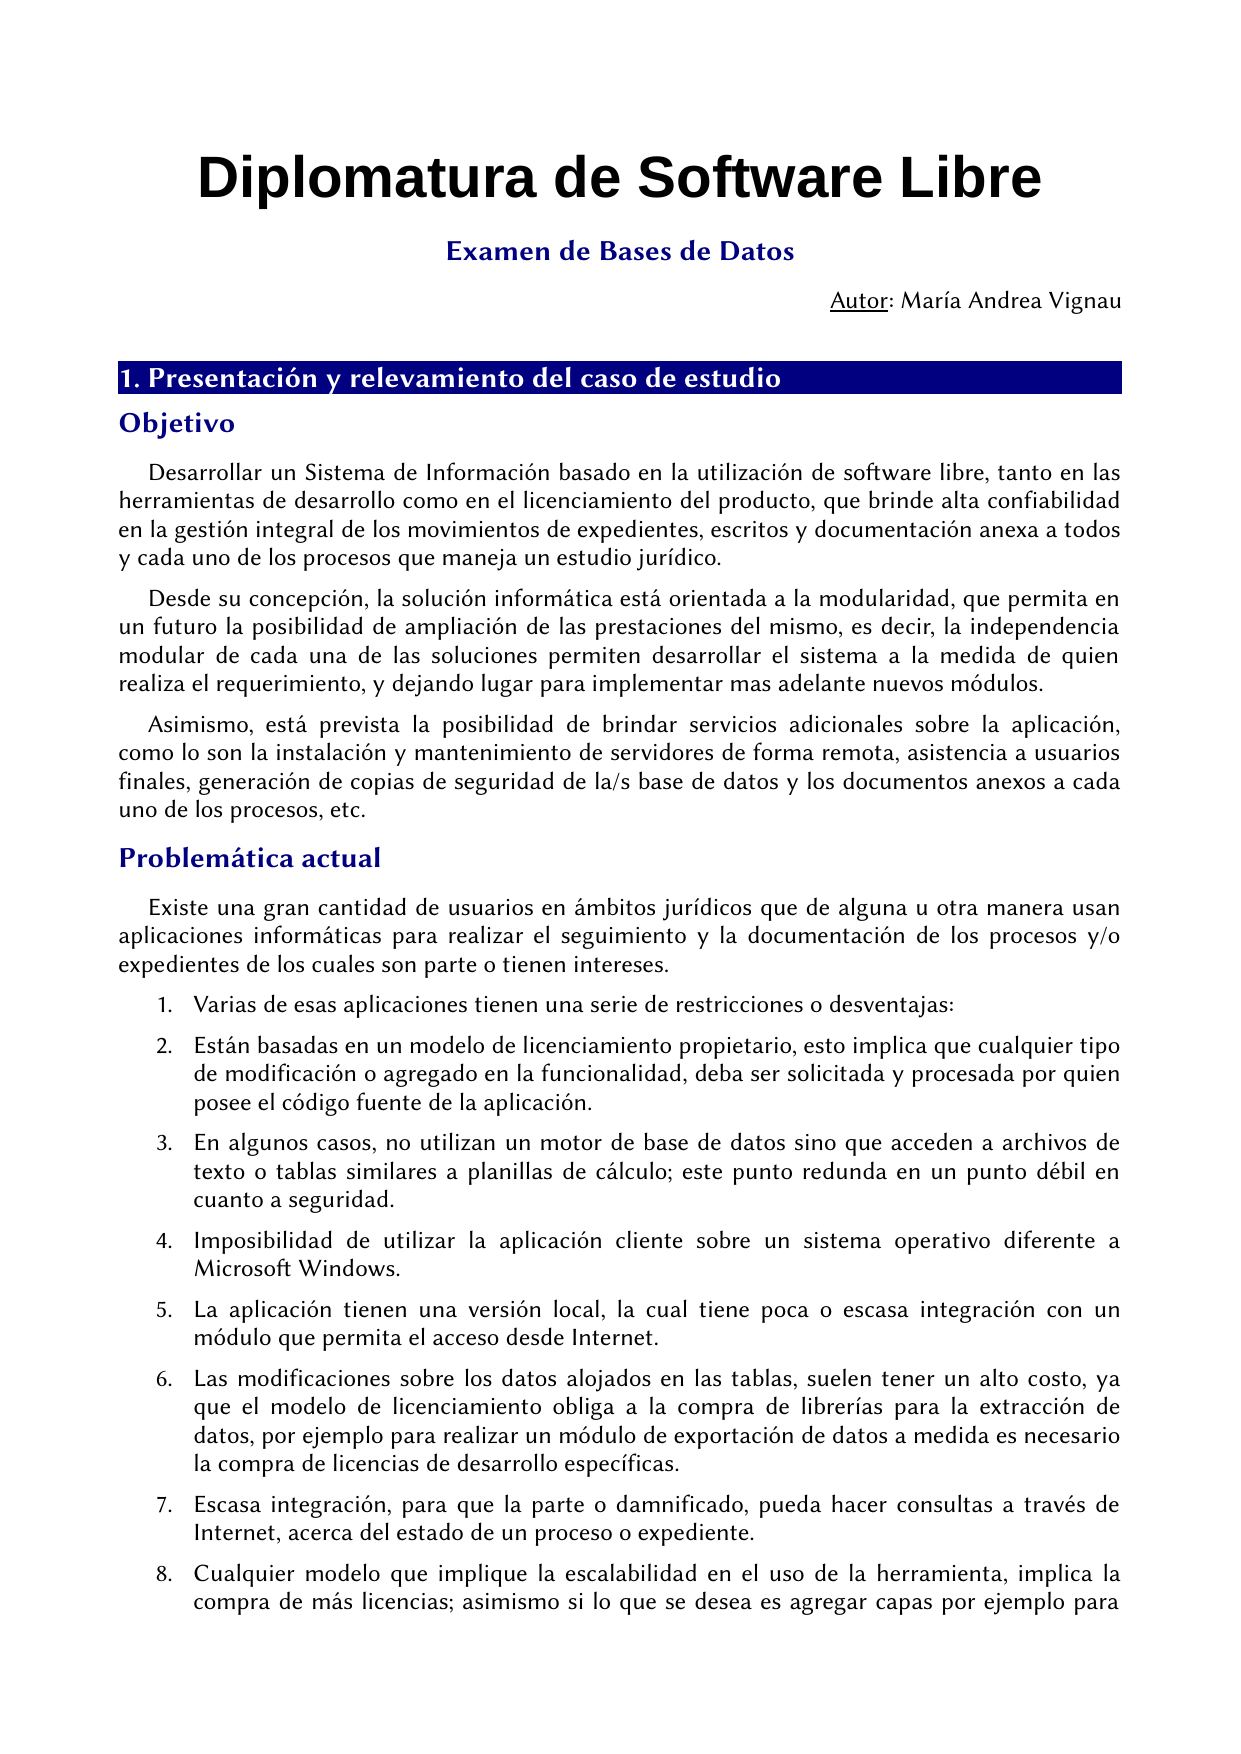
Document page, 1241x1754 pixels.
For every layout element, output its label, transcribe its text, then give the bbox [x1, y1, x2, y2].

text Existe una gran cantidad de usuarios en ámbitos jurídicos que de alguna u otra manera usan aplicaciones informáticas para realizar el seguimiento y la documentación de los procesos y/o expedientes de los cuales son parte o tienen intereses. [118, 893, 1122, 979]
list Están basadas en un modelo de licenciamiento propietario, esto implica que cualquier tipo de modificación o agregado en la funcionalidad, deba ser solicitada y procesada por quien posee el código fuente de la aplicación. [156, 1031, 1122, 1117]
list En algunos casos, no utilizan un motor de base de datos sino que acceden a archivos de texto o tablas similares a planillas de cálculo; este punto redunda en un punto débil en cuanto a seguridad. [156, 1128, 1122, 1214]
text Desde su concepción, la solución informática está orientada a la modularidad, que permita en un futuro la posibilidad de ampliación de las prestaciones del mismo, es decir, la independencia modular de cada una de las soluciones permiten desarrollar el sistema a la medida de quien realiza el requerimiento, y dejando lugar para implementar mas adelante nuevos módulos. [118, 583, 1122, 698]
subtitle Examen de Bases de Datos [118, 234, 1122, 268]
text Asimismo, está prevista la posibilidad de brindar servicios adicionales sobre la aplicación, como lo son la instalación y mantenimiento de servidores de forma remota, asistencia a usuarios finales, generación de copias de seguridad de la/s base de datos y los documentos anexos a cada uno de los procesos, etc. [118, 709, 1122, 824]
text 1. Presentación y relevamiento del caso de estudio [118, 361, 1122, 394]
list La aplicación tienen una versión local, la cual tiene poca o escasa integración con un módulo que permita el acceso desde Internet. [156, 1295, 1122, 1352]
list Las modificaciones sobre los datos alojados en las tablas, suelen tener un alto costo, ya que el modelo de licenciamiento obliga a la compra de librerías para la extracción de datos, por ejemplo para realizar un módulo de exportación de datos a medida es necesario la compra de licencias de desarrollo específicas. [156, 1364, 1122, 1478]
list Varias de esas aplicaciones tienen una serie de restricciones o desventajas: [156, 991, 1122, 1019]
list Cualquier modelo que implique la escalabilidad en el uso de la herramienta, implica la compra de más licencias; asimismo si lo que se desea es agregar capas por ejemplo para [156, 1559, 1122, 1616]
list Escasa integración, para que la parte o damnificado, pueda hacer consultas a través de Internet, acerca del estado de un proceso o expediente. [156, 1490, 1122, 1547]
list Imposibilidad de utilizar la aplicación cliente sobre un sistema operativo diferente a Microsoft Windows. [156, 1226, 1122, 1283]
text Desarrollar un Sistema de Información basado en la utilización de software libre, tanto en las herramientas de desarrollo como en el licenciamiento del producto, que brinde alta confiabilidad en la gestión integral de los movimientos de expedientes, escritos y documentación anexa a todos y cada uno de los procesos que maneja un estudio jurídico. [118, 457, 1122, 572]
subtitle Problemática actual [118, 841, 1122, 875]
subtitle Objetivo [118, 406, 1122, 439]
text Autor: María Andrea Vignau [118, 286, 1122, 314]
title Diplomatura de Software Libre [118, 143, 1122, 210]
